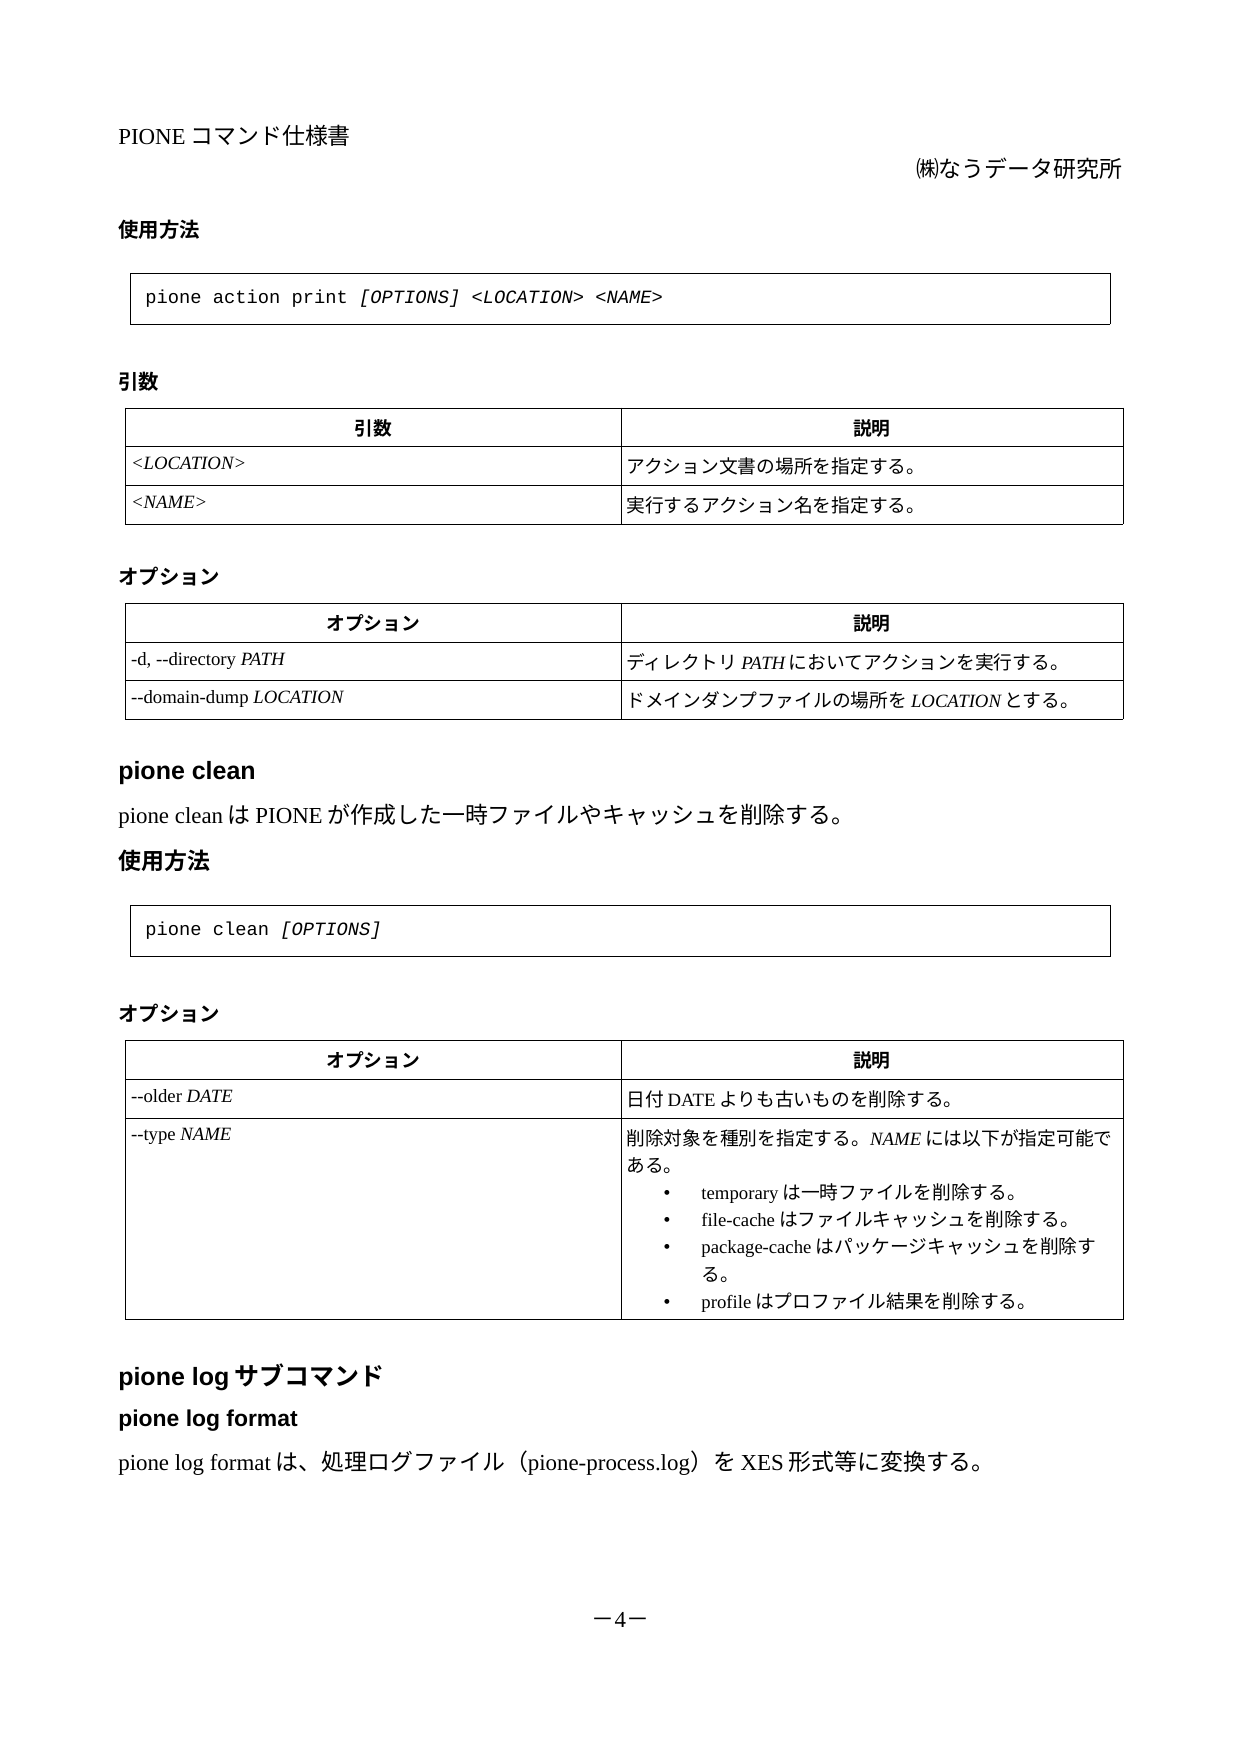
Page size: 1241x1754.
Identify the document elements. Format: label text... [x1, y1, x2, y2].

table_cell <LOCATION> [126, 447, 621, 485]
table_header オプション [126, 1041, 621, 1079]
table_cell 削除対象を種別を指定する。NAMEには以下が指定可能である。 temporaryは一時ファイルを削除する。 file-cacheはファイルキャッシュを削除する。 package-cacheはパッケージキャッシュを削除する。 profileはプロファイル結果を削除する。 [622, 1119, 1123, 1319]
subtitle pione logサブコマンド [118, 1356, 1122, 1392]
table_cell <NAME> [126, 486, 621, 524]
subtitle オプション [118, 998, 1122, 1027]
table_header 説明 [622, 604, 1123, 642]
table_cell -d, --directory PATH [126, 643, 621, 680]
subtitle 使用方法 [118, 214, 1122, 244]
table_header オプション [126, 604, 621, 642]
table_cell --type NAME [126, 1119, 621, 1319]
text pione action print [OPTIONS] <LOCATION> <NAME> [131, 274, 1110, 324]
table_cell ディレクトリPATHにおいてアクションを実行する。 [622, 643, 1123, 680]
text pione cleanはPIONEが作成した一時ファイルやキャッシュを削除する。 [118, 797, 1122, 830]
table_cell --domain-dump LOCATION [126, 681, 621, 719]
text pione log formatは、処理ログファイル（pione-process.log）をXES形式等に変換する。 [118, 1444, 1122, 1477]
table_cell 実行するアクション名を指定する。 [622, 486, 1123, 524]
text pione clean [OPTIONS] [131, 906, 1110, 956]
table_cell ドメインダンプファイルの場所をLOCATIONとする。 [622, 681, 1123, 719]
table_cell 日付DATEよりも古いものを削除する。 [622, 1080, 1123, 1117]
table_header 説明 [622, 409, 1123, 446]
subtitle pione log format [118, 1405, 1122, 1431]
table_cell --older DATE [126, 1080, 621, 1117]
subtitle pione clean [118, 756, 1122, 785]
table_cell アクション文書の場所を指定する。 [622, 447, 1123, 485]
table_header 説明 [622, 1041, 1123, 1079]
subtitle オプション [118, 561, 1122, 590]
subtitle 引数 [118, 366, 1122, 395]
table_header 引数 [126, 409, 621, 446]
subtitle 使用方法 [118, 843, 1122, 876]
